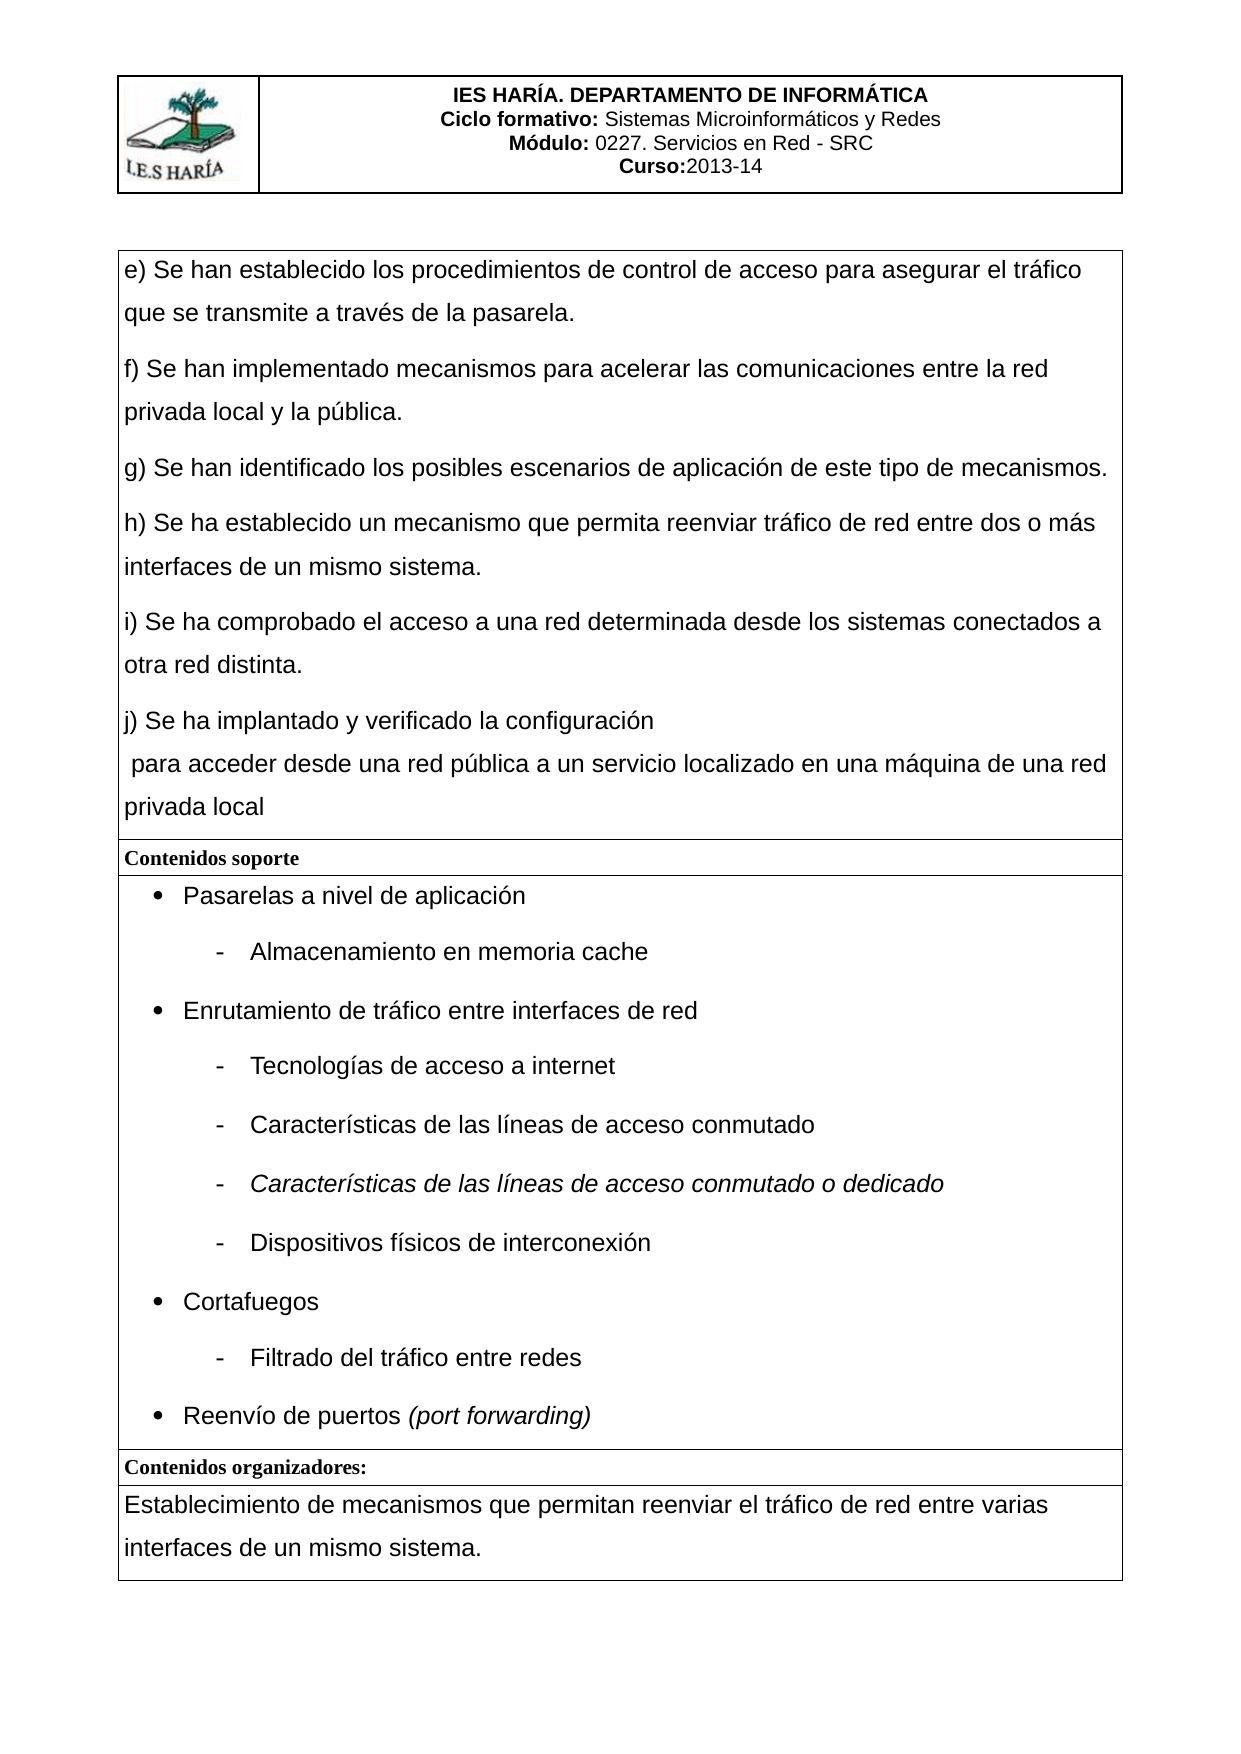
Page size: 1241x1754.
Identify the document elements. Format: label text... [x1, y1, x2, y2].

table_cell Contenidos soporte [119, 840, 1122, 875]
table_cell Contenidos organizadores: [119, 1450, 1122, 1484]
table_cell Pasarelas a nivel de aplicación Almacenamiento en memoria cache Enrutamiento de tráfico entre interfaces de red Tecnologías de acceso a internet Características de las líneas de acceso conmutado Características de las líneas de acceso conmutado o dedicado Dispositivos físicos de interconexión Cortafuegos Filtrado del tráfico entre redes Reenvío de puertos (port forwarding) [119, 876, 1122, 1448]
table_cell Establecimiento de mecanismos que permitan reenviar el tráfico de red entre varias interfaces de un mismo sistema. [119, 1486, 1122, 1580]
table_cell e) Se han establecido los procedimientos de control de acceso para asegurar el tráfico que se transmite a través de la pasarela. f) Se han implementado mecanismos para acelerar las comunicaciones entre la red privada local y la pública. g) Se han identificado los posibles escenarios de aplicación de este tipo de mecanismos. h) Se ha establecido un mecanismo que permita reenviar tráfico de red entre dos o más interfaces de un mismo sistema. i) Se ha comprobado el acceso a una red determinada desde los sistemas conectados a otra red distinta. j) Se ha implantado y verificado la configuración para acceder desde una red pública a un servicio localizado en una máquina de una red privada local [119, 251, 1122, 839]
picture [123, 82, 241, 181]
